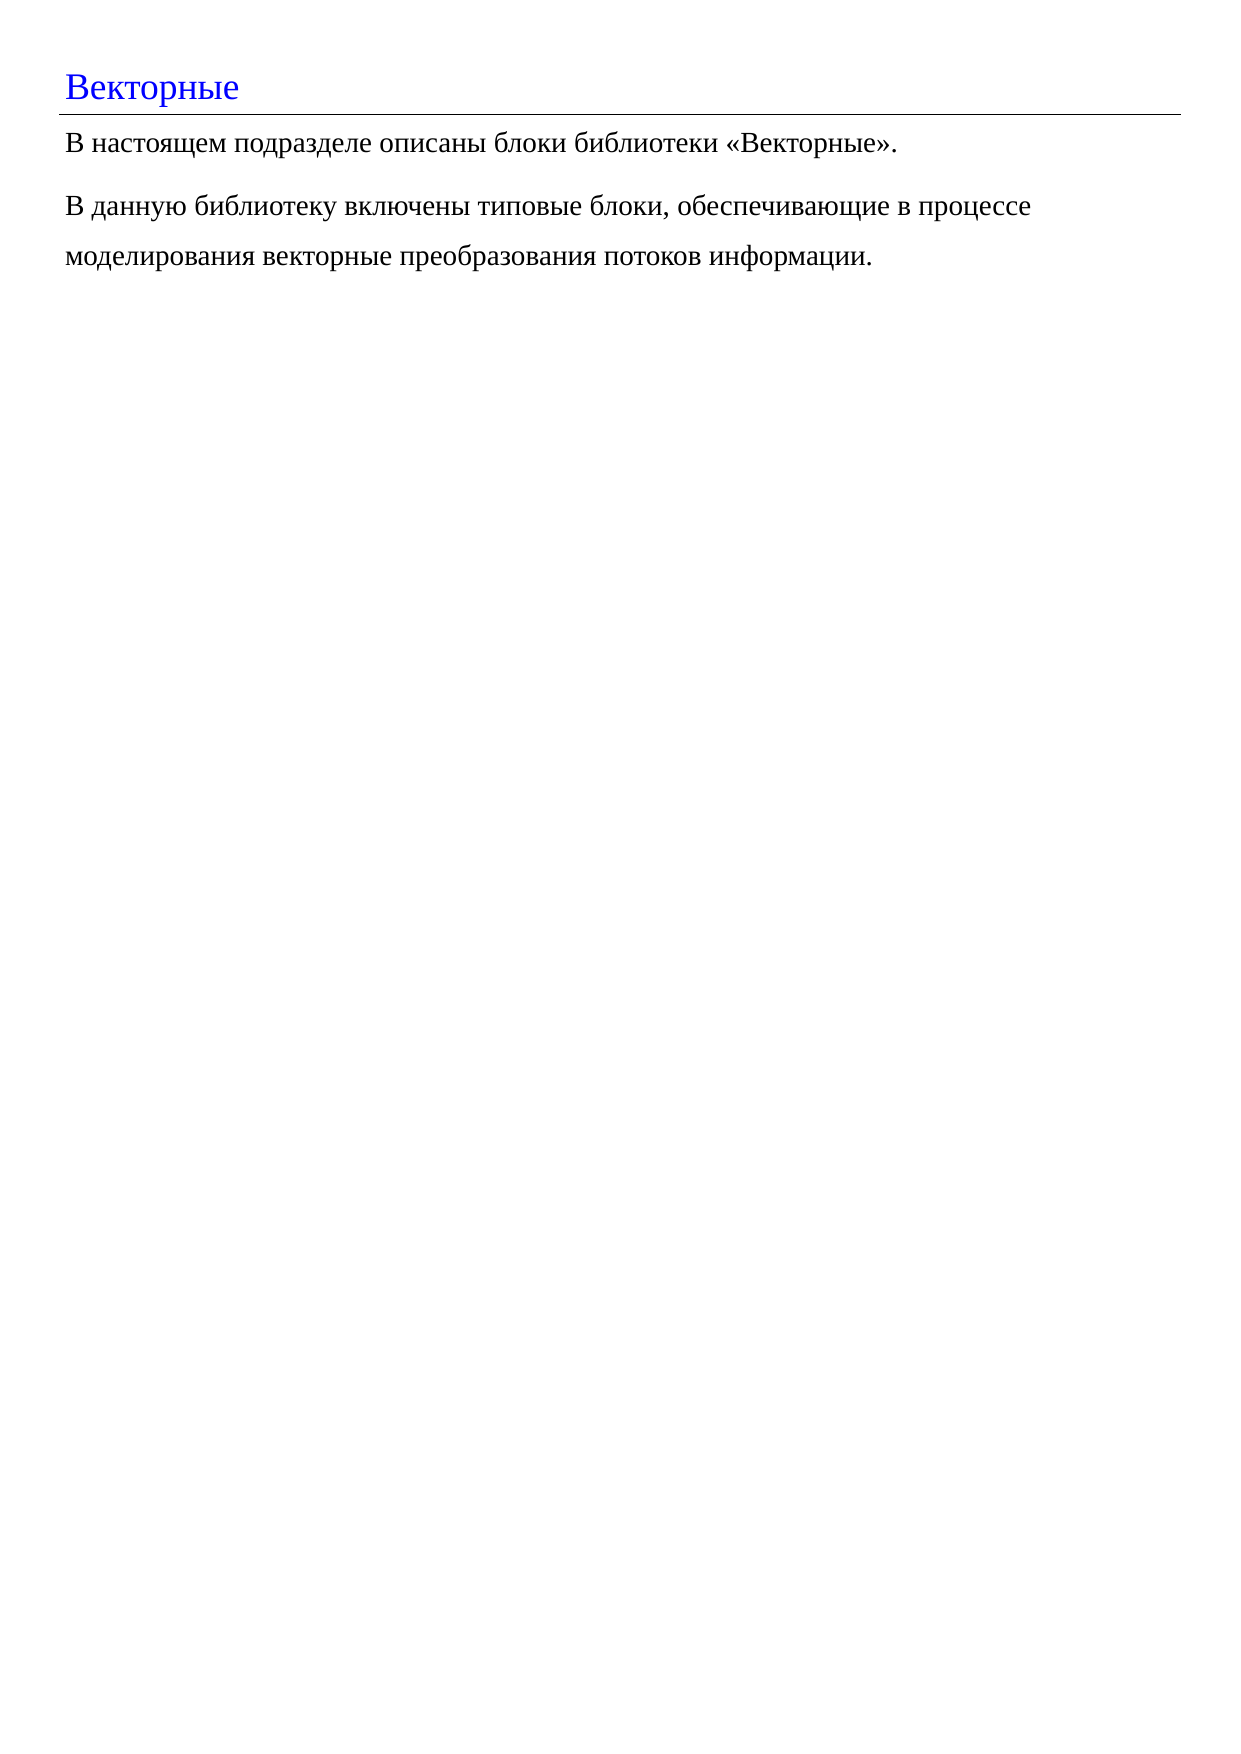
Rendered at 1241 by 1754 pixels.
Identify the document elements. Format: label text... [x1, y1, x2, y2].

table_cell В настоящем подразделе описаны блоки библиотеки «Векторные». В данную библиотеку включены типовые блоки, обеспечивающие в процессе моделирования векторные преобразования потоков информации. [59, 115, 1181, 283]
table_header Векторные [59, 59, 1181, 114]
